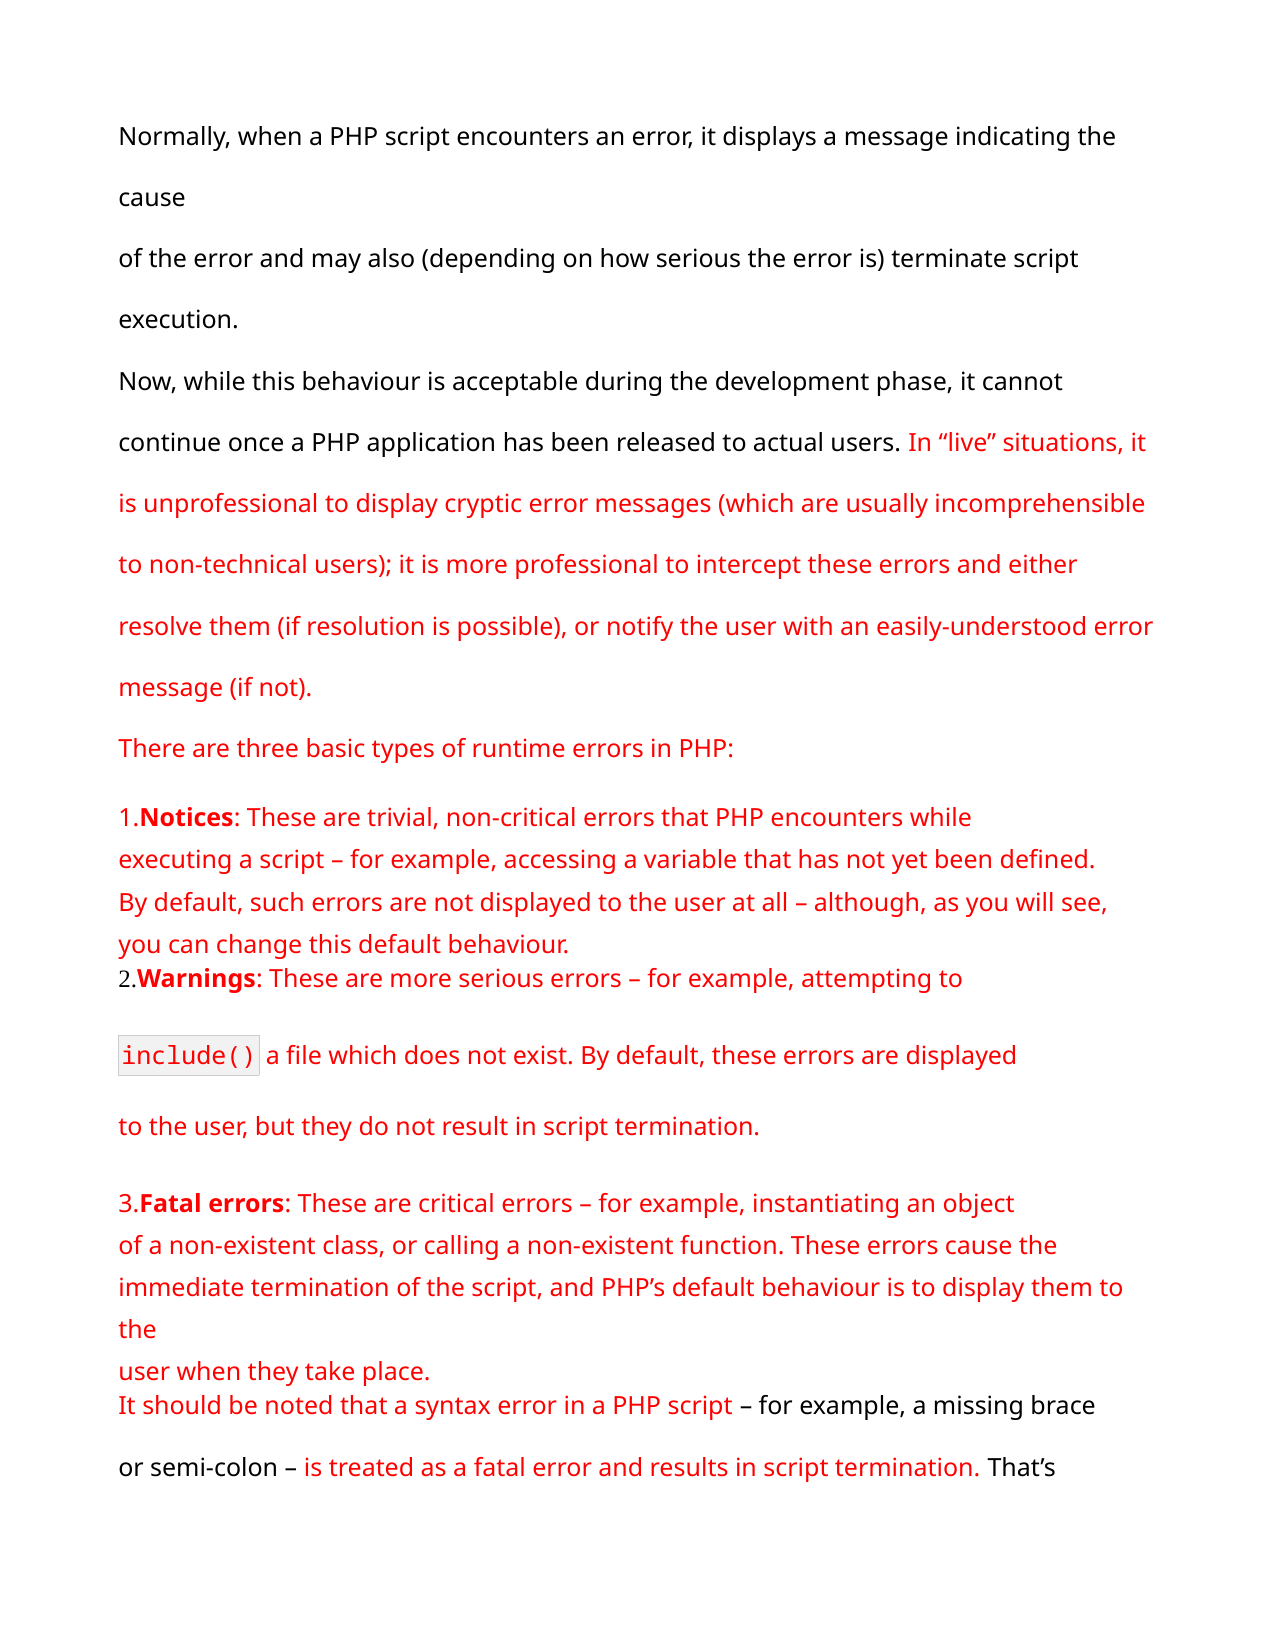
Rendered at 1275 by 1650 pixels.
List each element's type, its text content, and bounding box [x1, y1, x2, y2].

text There are three basic types of runtime errors in PHP: [118, 731, 1157, 765]
list Notices: These are trivial, non-critical errors that PHP encounters while executing a script – for example, accessing a variable that has not yet been defined. By default, such errors are not displayed to the user at all – although, as you will see, you can change this default behaviour. [118, 792, 1157, 961]
list Warnings: These are more serious errors – for example, attempting to include() a file which does not exist. By default, these errors are displayed to the user, but they do not result in script termination. [118, 961, 1157, 1143]
list Fatal errors: These are critical errors – for example, instantiating an object of a non-existent class, or calling a non-existent function. These errors cause the immediate termination of the script, and PHP’s default behaviour is to display them to the user when they take place. [118, 1177, 1157, 1388]
text Normally, when a PHP script encounters an error, it displays a message indicating the cause of the error and may also (depending on how serious the error is) terminate script execution. Now, while this behaviour is acceptable during the development phase, it cannot continue once a PHP application has been released to actual users. In “live” situations, it is unprofessional to display cryptic error messages (which are usually incomprehensible to non-technical users); it is more professional to intercept these errors and either resolve them (if resolution is possible), or notify the user with an easily-understood error message (if not). [118, 118, 1157, 703]
text It should be noted that a syntax error in a PHP script – for example, a missing brace or semi-colon – is treated as a fatal error and results in script termination. That’s [118, 1388, 1157, 1483]
